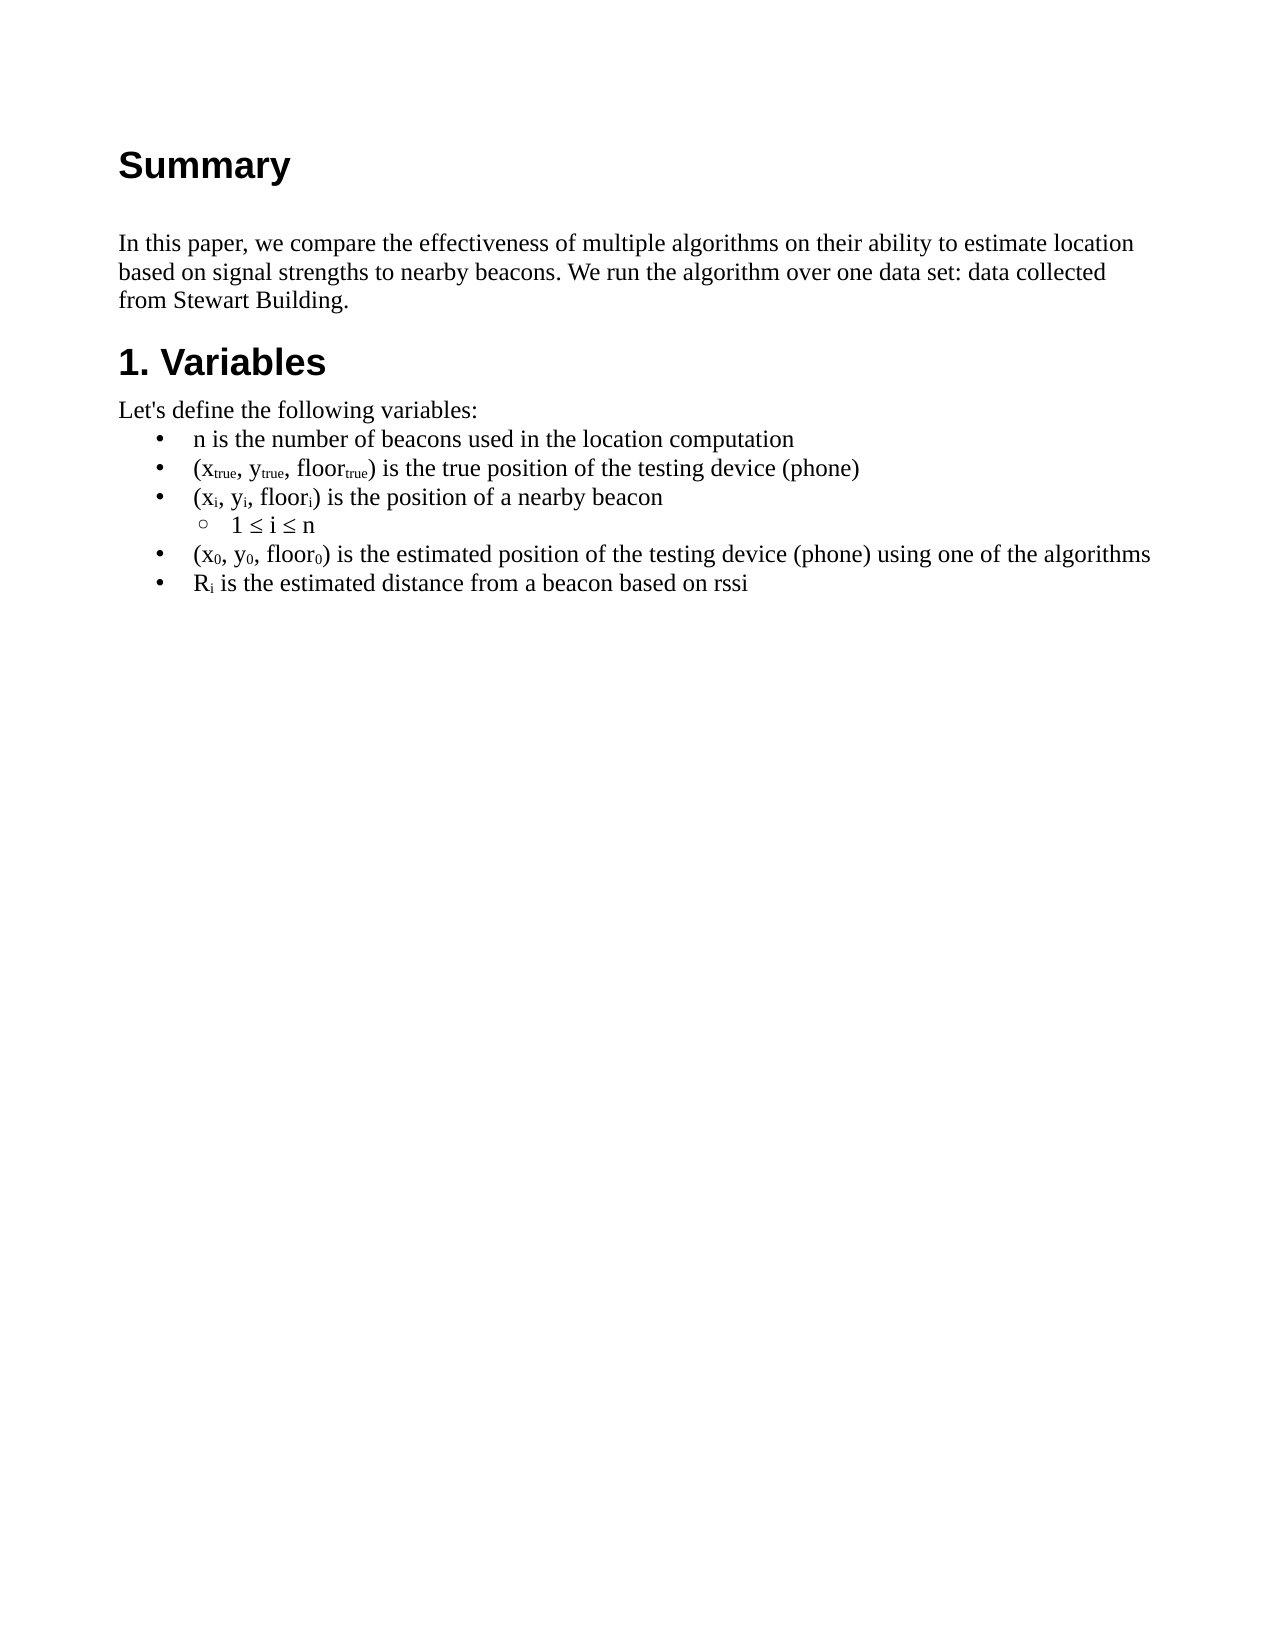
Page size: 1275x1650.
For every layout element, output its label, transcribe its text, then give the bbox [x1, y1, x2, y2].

text Let's define the following variables: [118, 395, 1157, 424]
list Ri is the estimated distance from a beacon based on rssi [156, 568, 1157, 597]
list (xtrue, ytrue, floortrue) is the true position of the testing device (phone) [156, 453, 1157, 482]
list n is the number of beacons used in the location computation [156, 424, 1157, 453]
list (x0, y0, floor0) is the estimated position of the testing device (phone) using one of the algorithms [156, 539, 1157, 568]
subtitle Summary [118, 143, 1157, 187]
text In this paper, we compare the effectiveness of multiple algorithms on their ability to estimate location based on signal strengths to nearby beacons. We run the algorithm over one data set: data collected from Stewart Building. [118, 228, 1157, 314]
list (xi, yi, floori) is the position of a nearby beacon [156, 482, 1157, 510]
subtitle 1. Variables [118, 339, 1157, 383]
list 1 ≤ i ≤ n [193, 510, 1157, 539]
